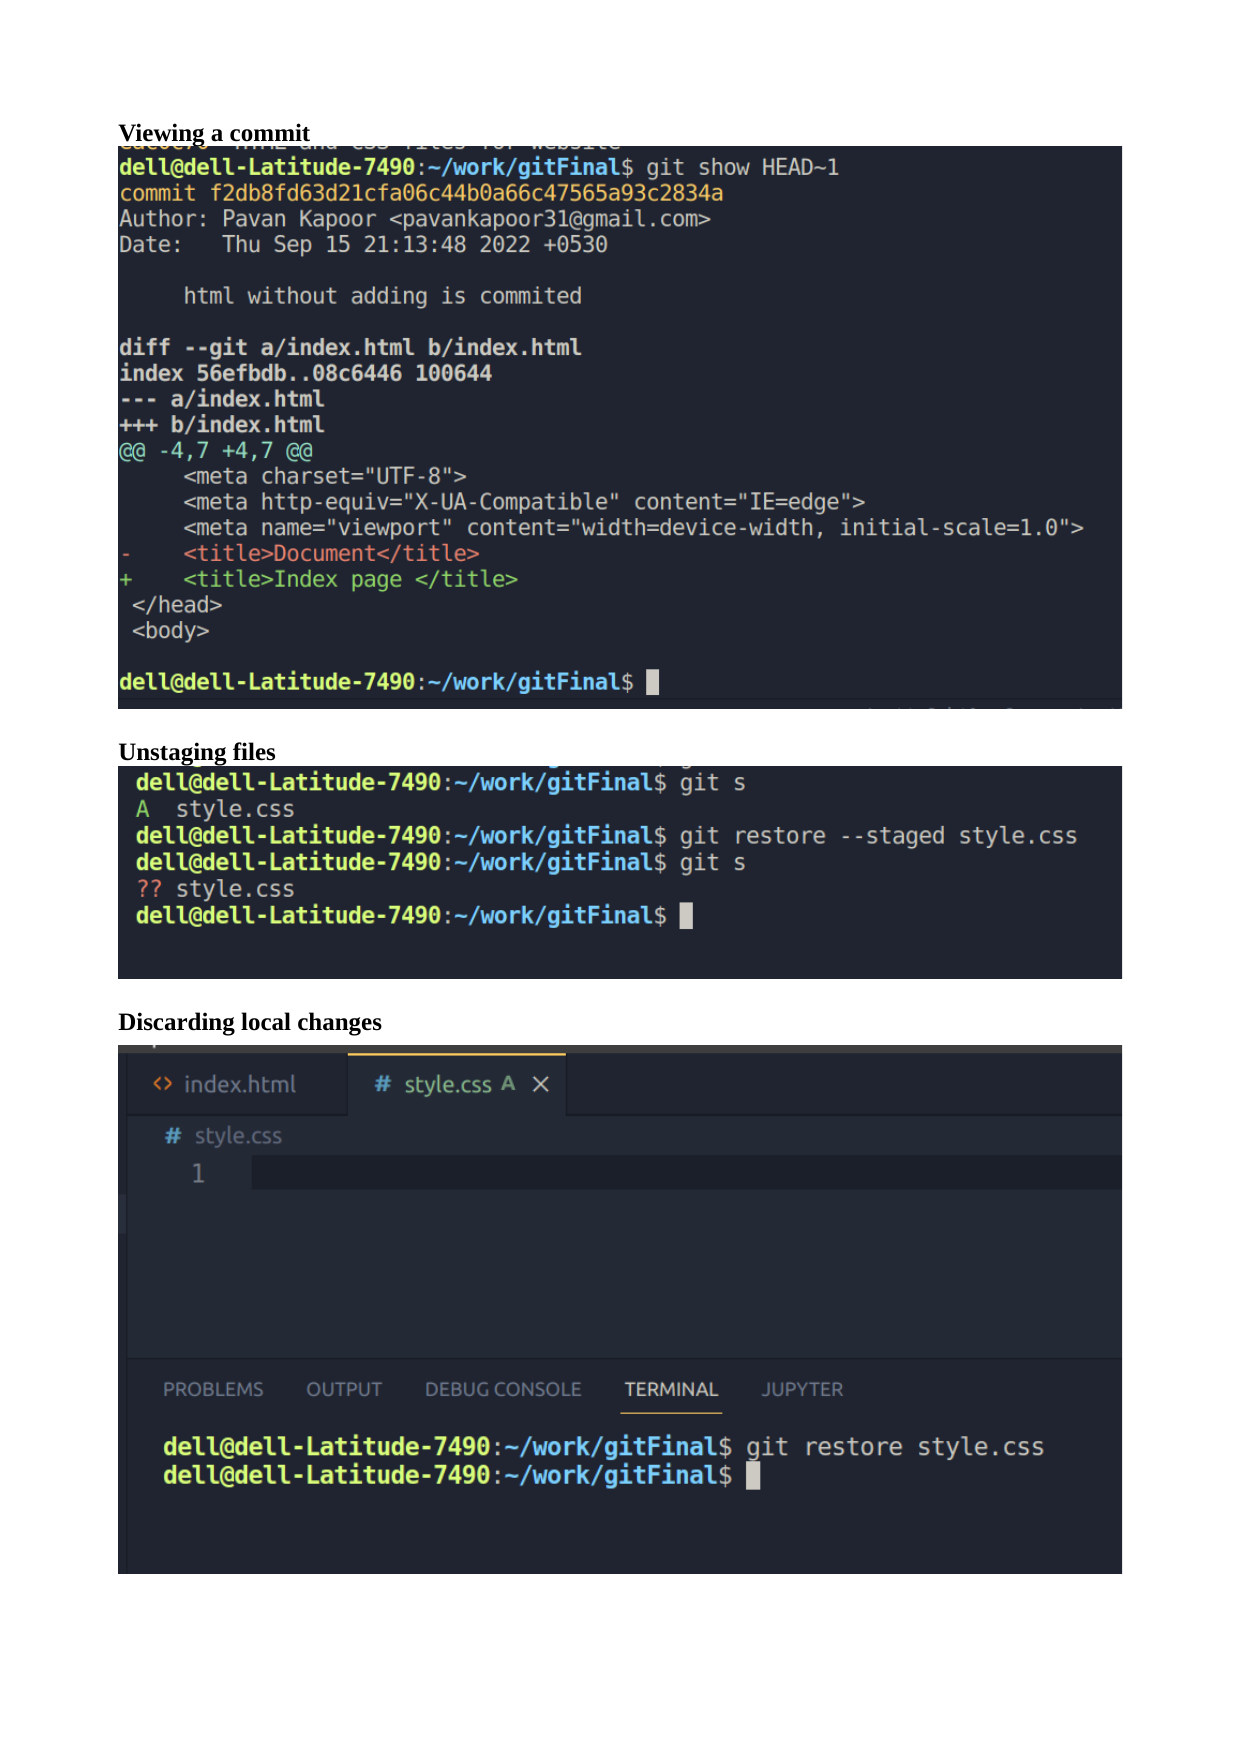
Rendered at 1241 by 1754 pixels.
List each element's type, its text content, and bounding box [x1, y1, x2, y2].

picture [118, 1045, 1123, 1574]
picture [118, 146, 1123, 709]
text Discarding local changes [118, 1007, 1122, 1036]
picture [118, 766, 1123, 979]
text Unstaging files [118, 737, 1122, 766]
text Viewing a commit [118, 118, 1122, 146]
